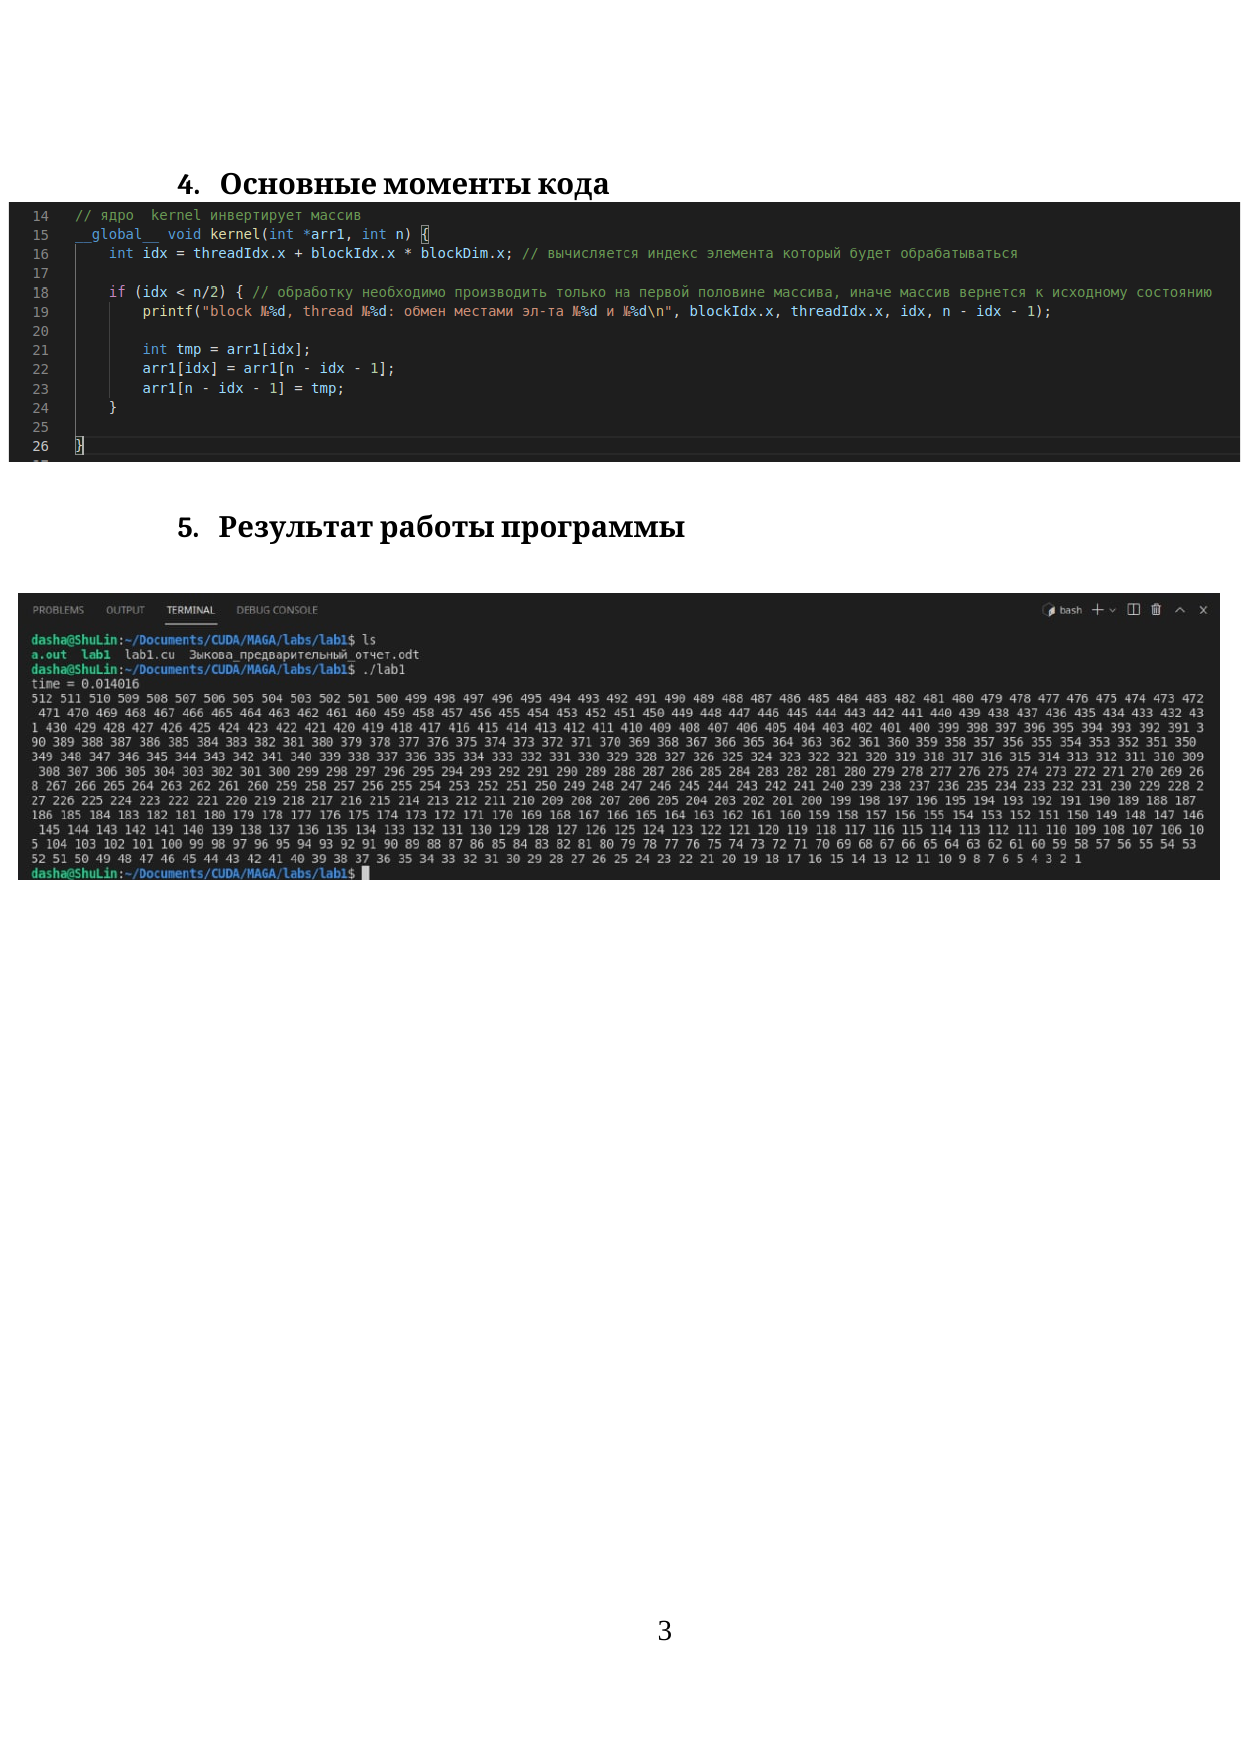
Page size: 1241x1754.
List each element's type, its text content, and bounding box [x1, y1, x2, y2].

subtitle 4. Основные моменты кода [177, 168, 1152, 202]
picture [18, 593, 1220, 880]
picture [8, 202, 1241, 462]
subtitle 5. Результат работы программы [177, 462, 1152, 545]
